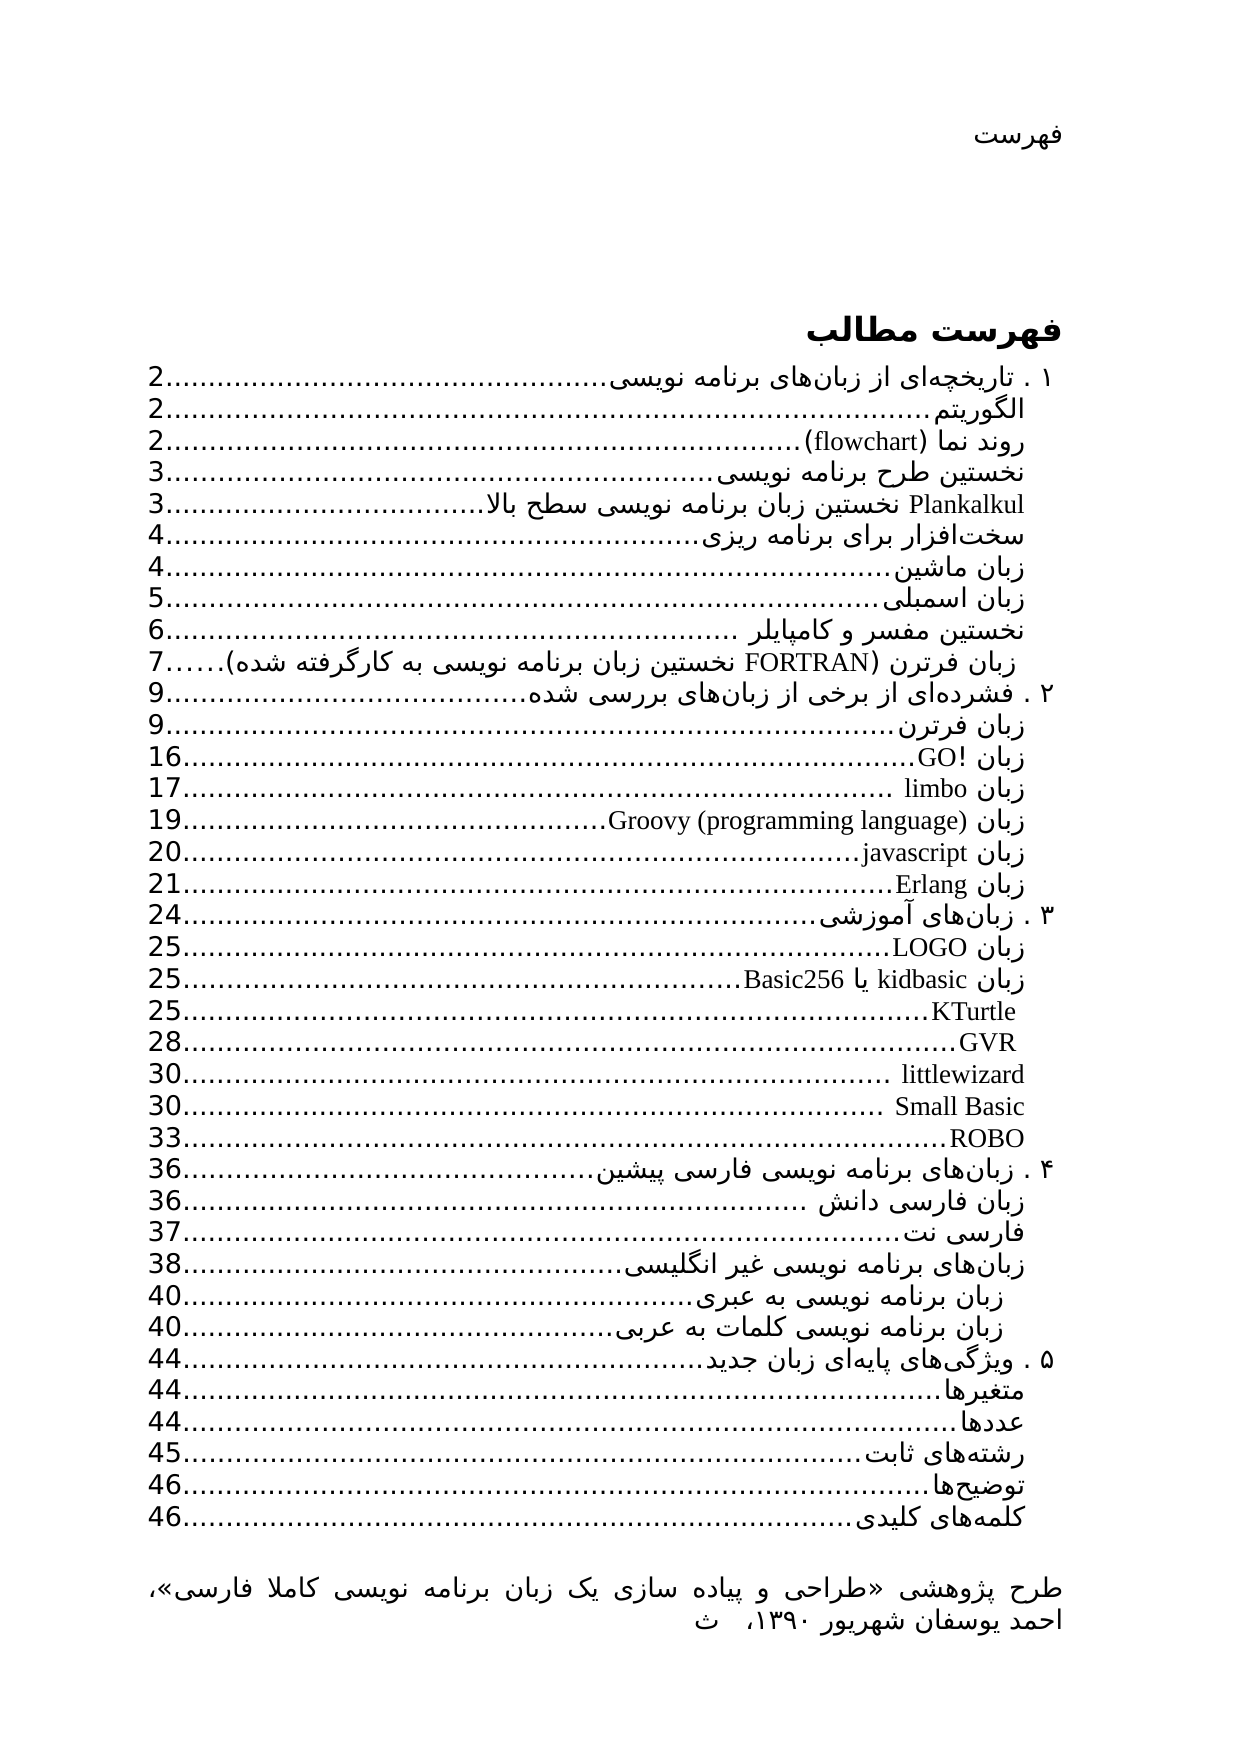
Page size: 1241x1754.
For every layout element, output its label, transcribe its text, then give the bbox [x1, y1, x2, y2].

text Plankalkul نخستین زبان برنامه نویسی سطح بالا 3 [148, 488, 1033, 520]
text زبان ماشین 4 [148, 551, 1033, 583]
text زبان اسمبلی 5 [148, 583, 1033, 614]
text نخستین مفسر و کامپایلر 6 [148, 614, 1033, 646]
text ۳ . زبان‌های آموزشی 24 [148, 900, 1063, 931]
text GVR 28 [148, 1027, 1033, 1058]
text توضیح‌ها 46 [148, 1469, 1033, 1501]
text زبان Erlang 21 [148, 868, 1033, 900]
text نخستین طرح برنامه نویسی 3 [148, 456, 1033, 488]
text ROBO 33 [148, 1122, 1033, 1154]
text زبان Groovy (programming language)‎ 19 [148, 804, 1033, 836]
text فارسی نت 37 [148, 1217, 1033, 1248]
text زبان فرترن (FORTRAN نخستین زبان برنامه نویسی به کارگرفته شده)‏ 7 [148, 646, 1033, 678]
text زبان kidbasic یا Basic256 25 [148, 963, 1033, 995]
text Small Basic 30 [148, 1090, 1033, 1122]
text روند نما (flowchart)‏ 2 [148, 424, 1033, 456]
subtitle فهرست مطالب [148, 310, 1063, 349]
text زبان برنامه نویسی کلمات به عربی 40 [148, 1311, 1004, 1343]
text ۴ . زبان‌های برنامه نویسی فارسی پیشین 36 [148, 1154, 1063, 1185]
text سخت‌افزار برای برنامه ریزی 4 [148, 520, 1033, 551]
text زبان برنامه نویسی به عبری 40 [148, 1280, 1004, 1311]
text الگوریتم 2 [148, 393, 1033, 424]
text ۵ . ویژگی‌های پایه‌ای زبان جدید 44 [148, 1343, 1063, 1374]
text کلمه‌های کلیدی 46 [148, 1501, 1033, 1532]
text زبان limbo 17 [148, 773, 1033, 804]
text عددها 44 [148, 1406, 1033, 1438]
text زبان !GO 16 [148, 741, 1033, 773]
text زبان فارسی دانش 36 [148, 1185, 1033, 1217]
text زبان فرترن 9 [148, 709, 1033, 741]
text littlewizard 30 [148, 1058, 1033, 1090]
text زبان LOGO 25 [148, 931, 1033, 963]
text متغیرها 44 [148, 1374, 1033, 1406]
text ۲ . فشرده‌ای از برخی از زبان‌های بررسی شده 9 [148, 678, 1063, 709]
text ۱ . تاریخچه‌ای از زبان‌های برنامه نویسی 2 [148, 361, 1063, 393]
text زبان javascript 20 [148, 836, 1033, 868]
text زبان‌های برنامه نویسی غیر انگلیسی 38 [148, 1248, 1033, 1280]
text رشته‌های ثابت 45 [148, 1438, 1033, 1469]
text KTurtle 25 [148, 995, 1033, 1027]
